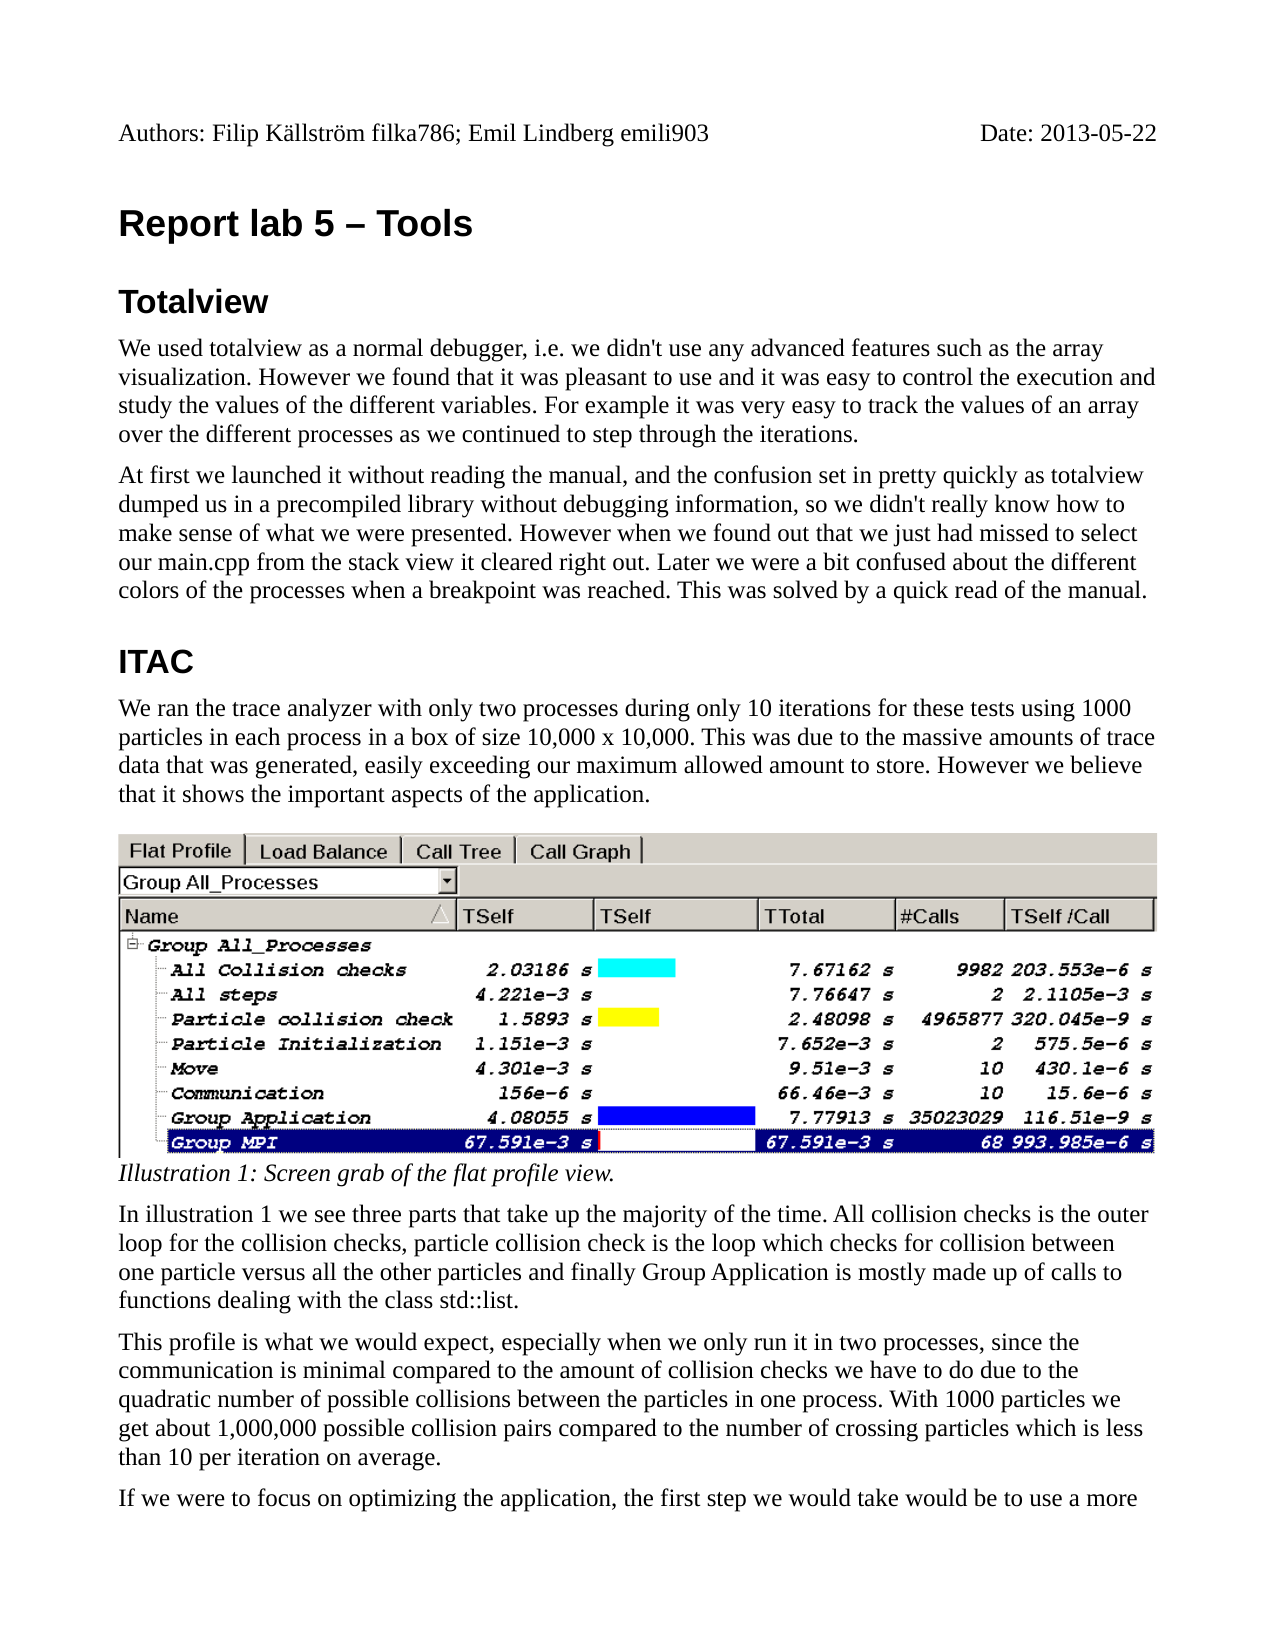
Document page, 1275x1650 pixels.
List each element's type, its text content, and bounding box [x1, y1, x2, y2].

text Illustration 1: Screen grab of the flat profile view. [118, 1158, 1157, 1187]
text We ran the trace analyzer with only two processes during only 10 iterations for these tests using 1000 particles in each process in a box of size 10,000 x 10,000. This was due to the massive amounts of trace data that was generated, easily exceeding our maximum allowed amount to store. However we believe that it shows the important aspects of the application. [118, 693, 1157, 808]
subtitle Report lab 5 – Tools [118, 201, 1157, 244]
subtitle Totalview [118, 282, 1157, 321]
text We used totalview as a normal debugger, i.e. we didn't use any advanced features such as the array visualization. However we found that it was pleasant to use and it was easy to control the execution and study the values of the different variables. For example it was very easy to track the values of an array over the different processes as we continued to step through the iterations. [118, 333, 1157, 448]
subtitle ITAC [118, 642, 1157, 681]
text This profile is what we would expect, especially when we only run it in two processes, since the communication is minimal compared to the amount of collision checks we have to do due to the quadratic number of possible collisions between the particles in one process. With 1000 particles we get about 1,000,000 possible collision pairs compared to the number of crossing particles which is less than 10 per iteration on average. [118, 1327, 1157, 1470]
text In illustration 1 we see three parts that take up the majority of the time. All collision checks is the outer loop for the collision checks, particle collision check is the loop which checks for collision between one particle versus all the other particles and finally Group Application is mostly made up of calls to functions dealing with the class std::list. [118, 1199, 1157, 1314]
picture [118, 833, 1158, 1158]
text If we were to focus on optimizing the application, the first step we would take would be to use a more [118, 1483, 1157, 1512]
text At first we launched it without reading the manual, and the confusion set in pretty quickly as totalview dumped us in a precompiled library without debugging information, so we didn't really know how to make sense of what we were presented. However when we found out that we just had missed to select our main.cpp from the stack view it cleared right out. Later we were a bit confused about the different colors of the processes when a breakpoint was reached. This was solved by a quick read of the manual. [118, 461, 1157, 604]
